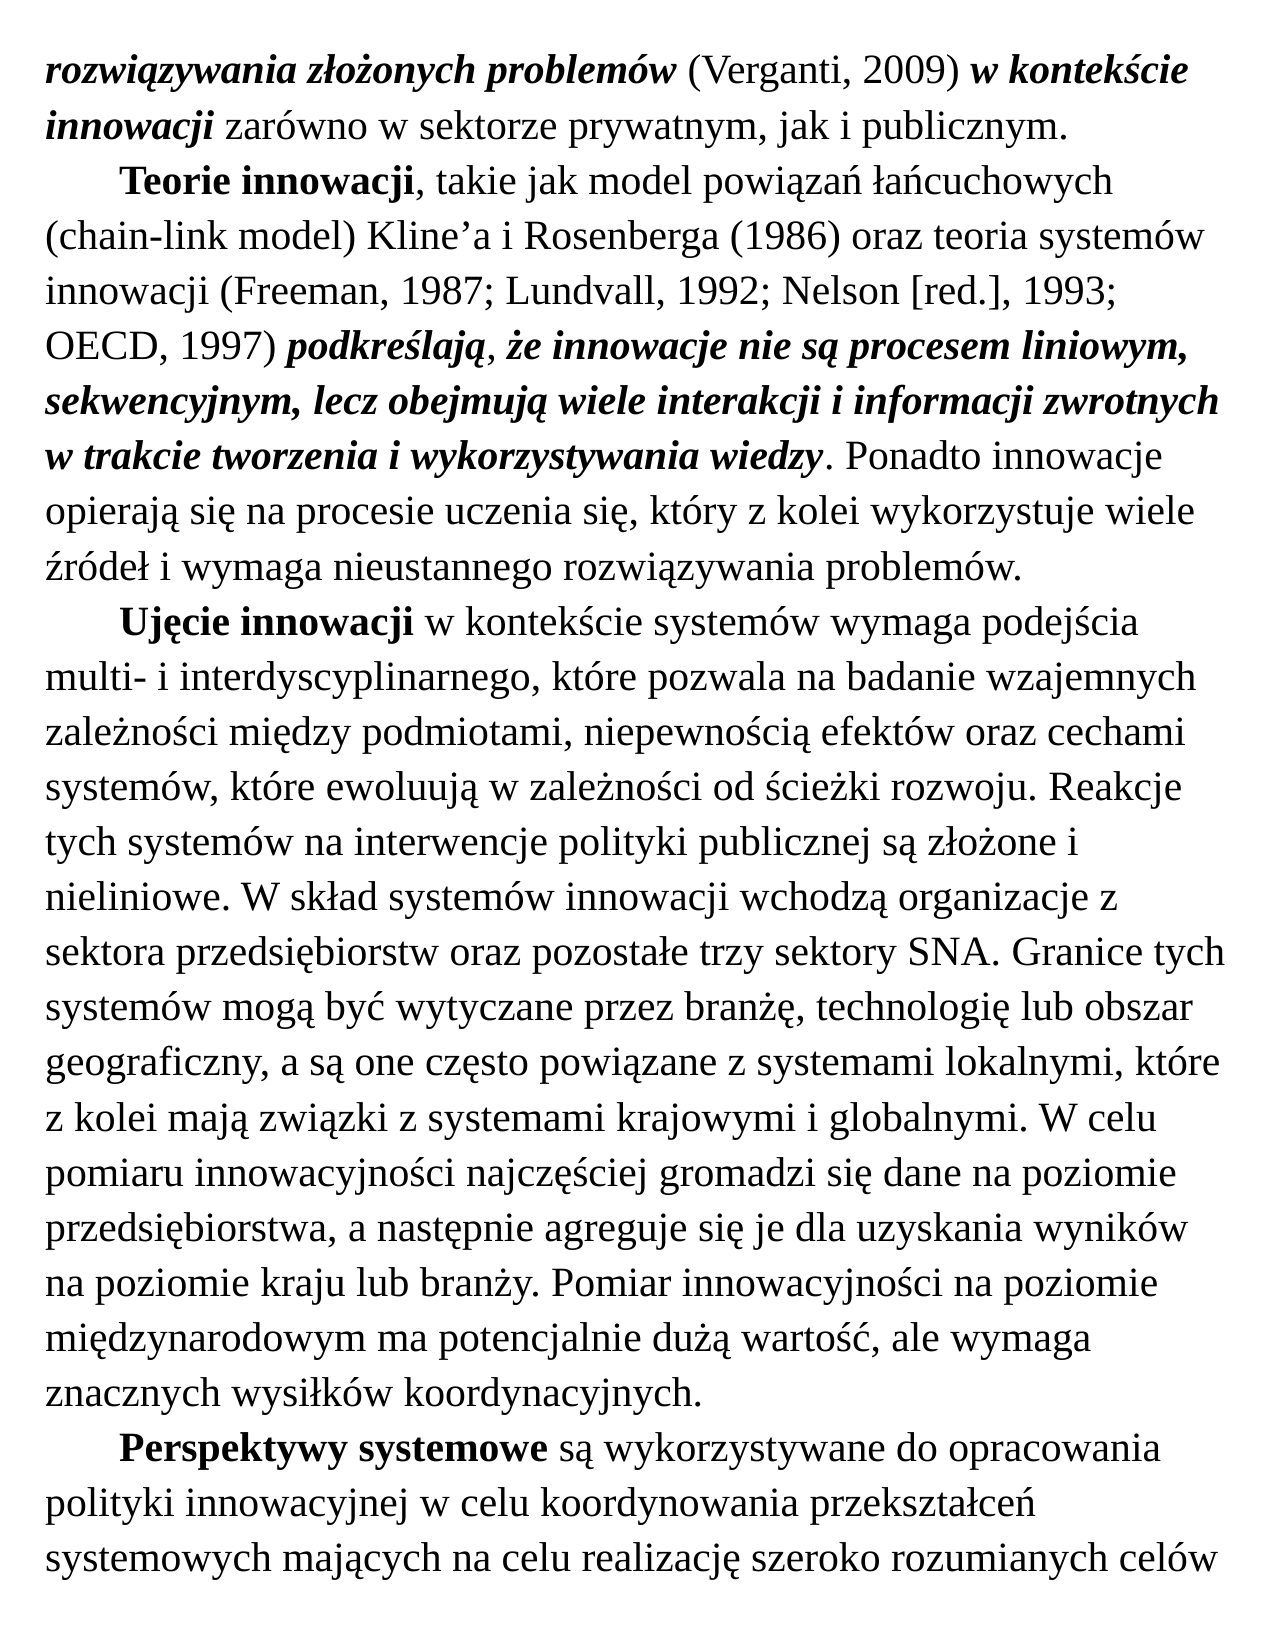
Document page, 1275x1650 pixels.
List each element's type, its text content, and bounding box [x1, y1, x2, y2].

text rozwiązywania złożonych problemów (Verganti, 2009) w kontekście innowacji zarówno w sektorze prywatnym, jak i publicznym. [45, 45, 1230, 148]
text Teorie innowacji, takie jak model powiązań łańcuchowych (chain-link model) Kline’a i Rosenberga (1986) oraz teoria systemów innowacji (Freeman, 1987; Lundvall, 1992; Nelson [red.], 1993; OECD, 1997) podkreślają, że innowacje nie są procesem liniowym, sekwencyjnym, lecz obejmują wiele interakcji i informacji zwrotnych w trakcie tworzenia i wykorzystywania wiedzy. Ponadto innowacje opierają się na procesie uczenia się, który z kolei wykorzystuje wiele źródeł i wymaga nieustannego rozwiązywania problemów. [45, 155, 1230, 589]
text Perspektywy systemowe są wykorzystywane do opracowania polityki innowacyjnej w celu koordynowania przekształceń systemowych mających na celu realizację szeroko rozumianych celów [45, 1423, 1230, 1581]
text Ujęcie innowacji w kontekście systemów wymaga podejścia multi- i interdyscyplinarnego, które pozwala na badanie wzajemnych zależności między podmiotami, niepewnością efektów oraz cechami systemów, które ewoluują w zależności od ścieżki rozwoju. Reakcje tych systemów na interwencje polityki publicznej są złożone i nieliniowe. W skład systemów innowacji wchodzą organizacje z sektora przedsiębiorstw oraz pozostałe trzy sektory SNA. Granice tych systemów mogą być wytyczane przez branżę, technologię lub obszar geograficzny, a są one często powiązane z systemami lokalnymi, które z kolei mają związki z systemami krajowymi i globalnymi. W celu pomiaru innowacyjności najczęściej gromadzi się dane na poziomie przedsiębiorstwa, a następnie agreguje się je dla uzyskania wyników na poziomie kraju lub branży. Pomiar innowacyjności na poziomie międzynarodowym ma potencjalnie dużą wartość, ale wymaga znacznych wysiłków koordynacyjnych. [45, 596, 1230, 1415]
